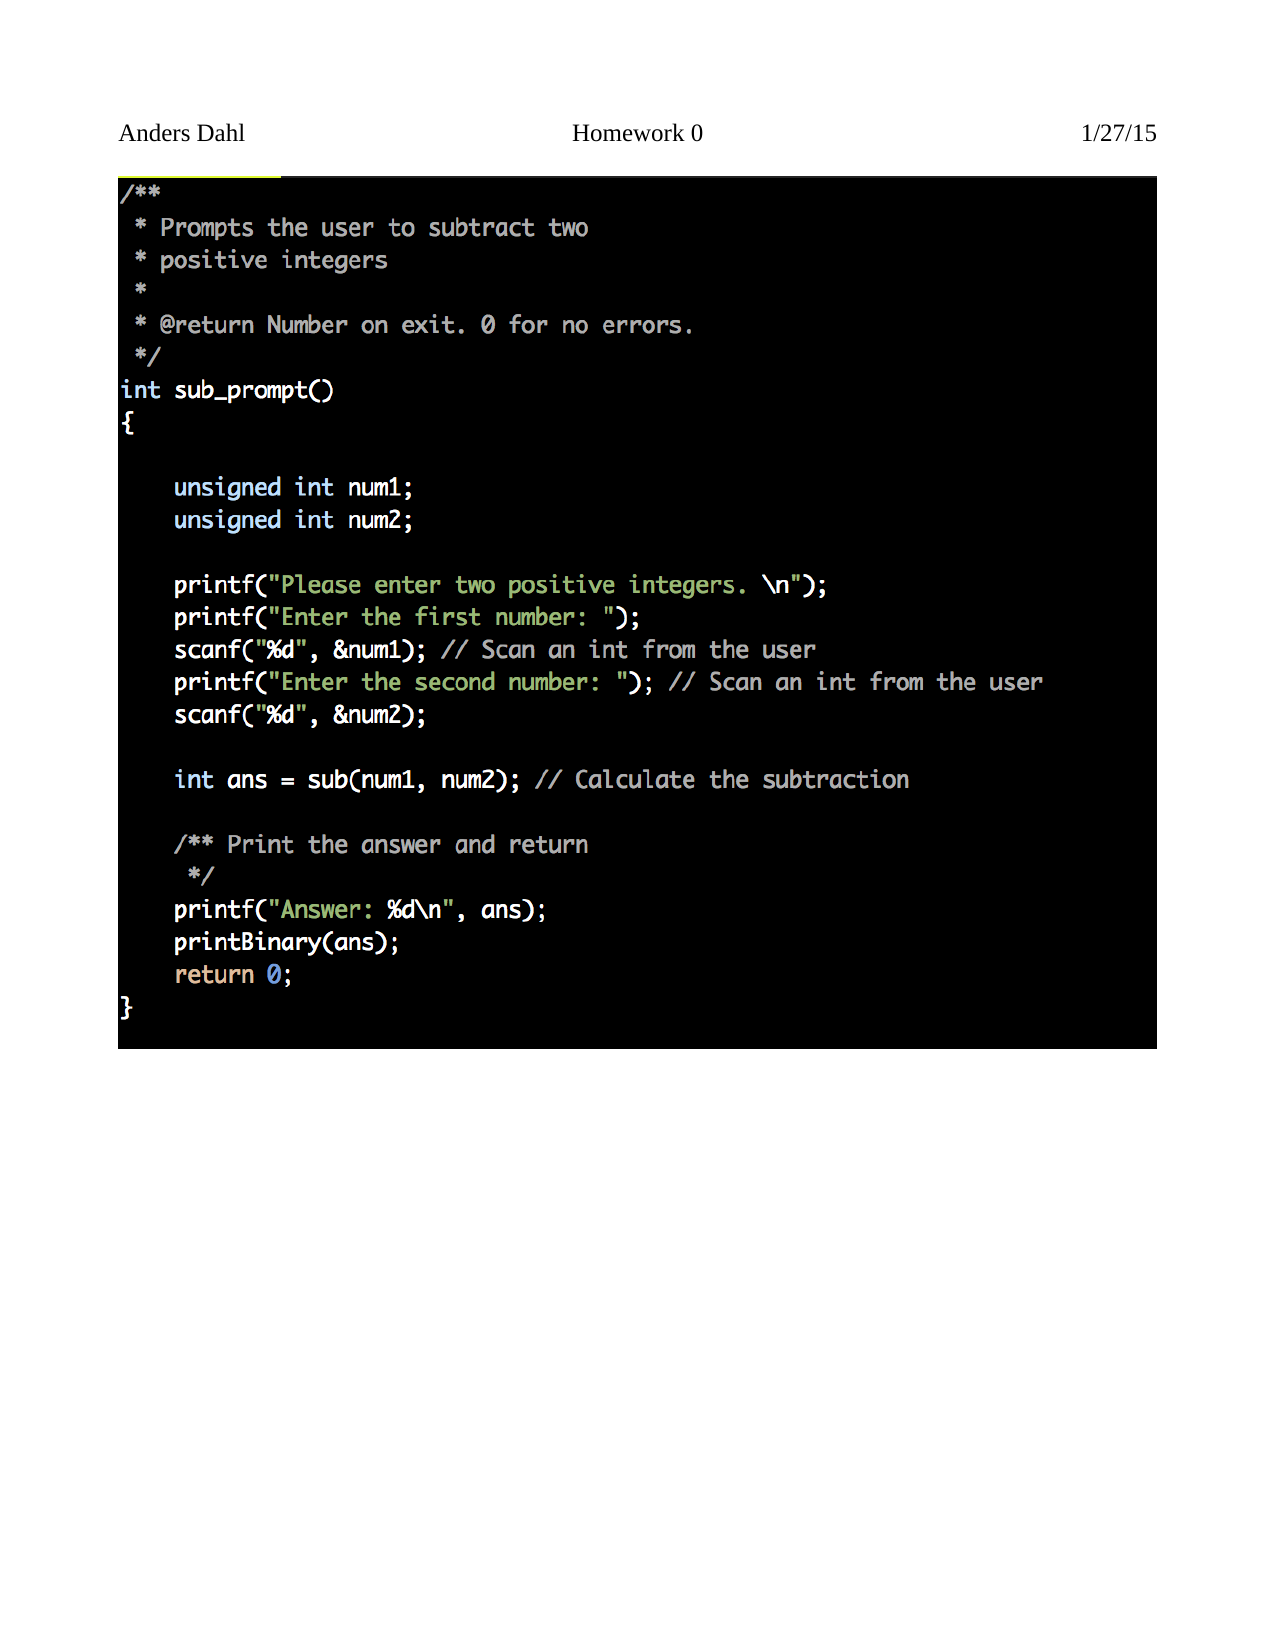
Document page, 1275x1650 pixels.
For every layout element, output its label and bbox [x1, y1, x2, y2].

picture [118, 176, 1157, 1049]
